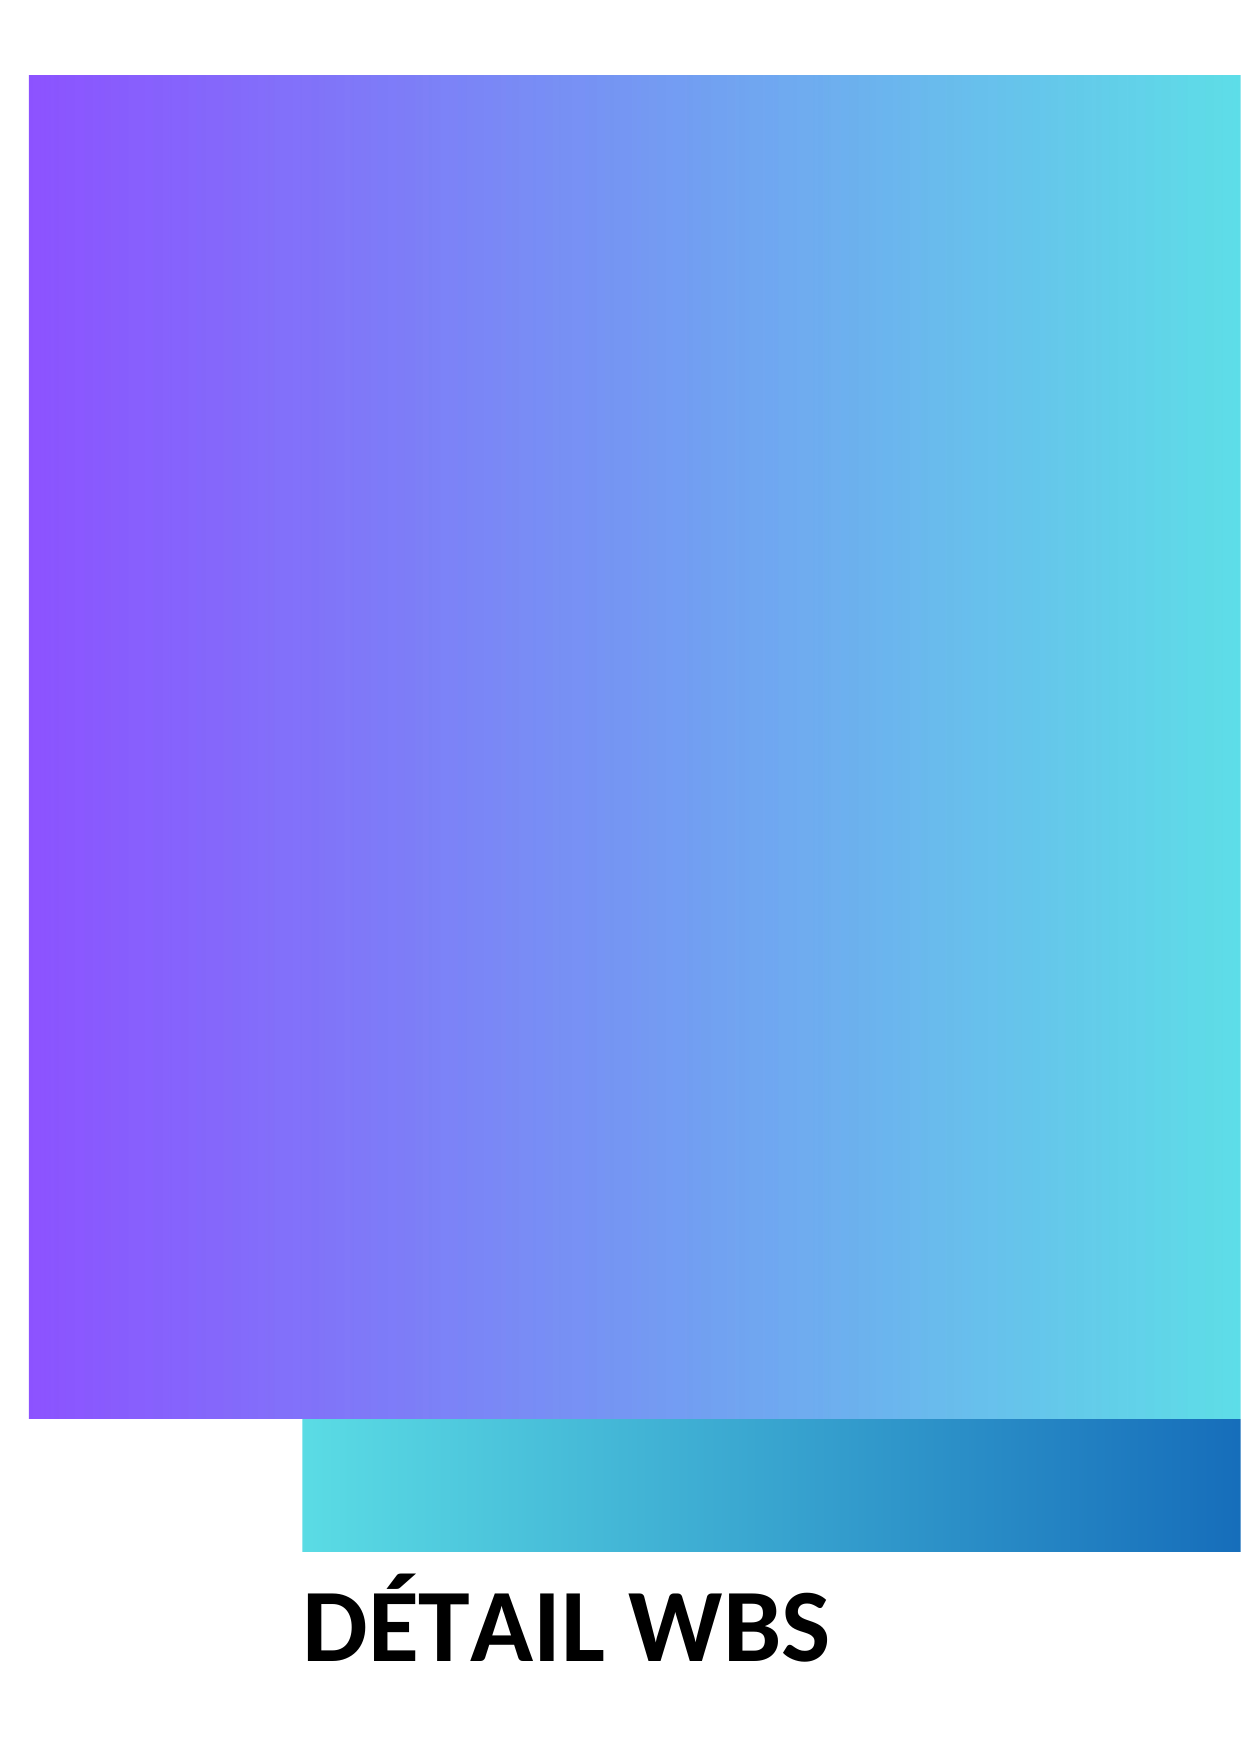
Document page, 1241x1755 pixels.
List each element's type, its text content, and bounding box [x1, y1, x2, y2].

subtitle DÉTAIL WBS [302, 1552, 1191, 1687]
